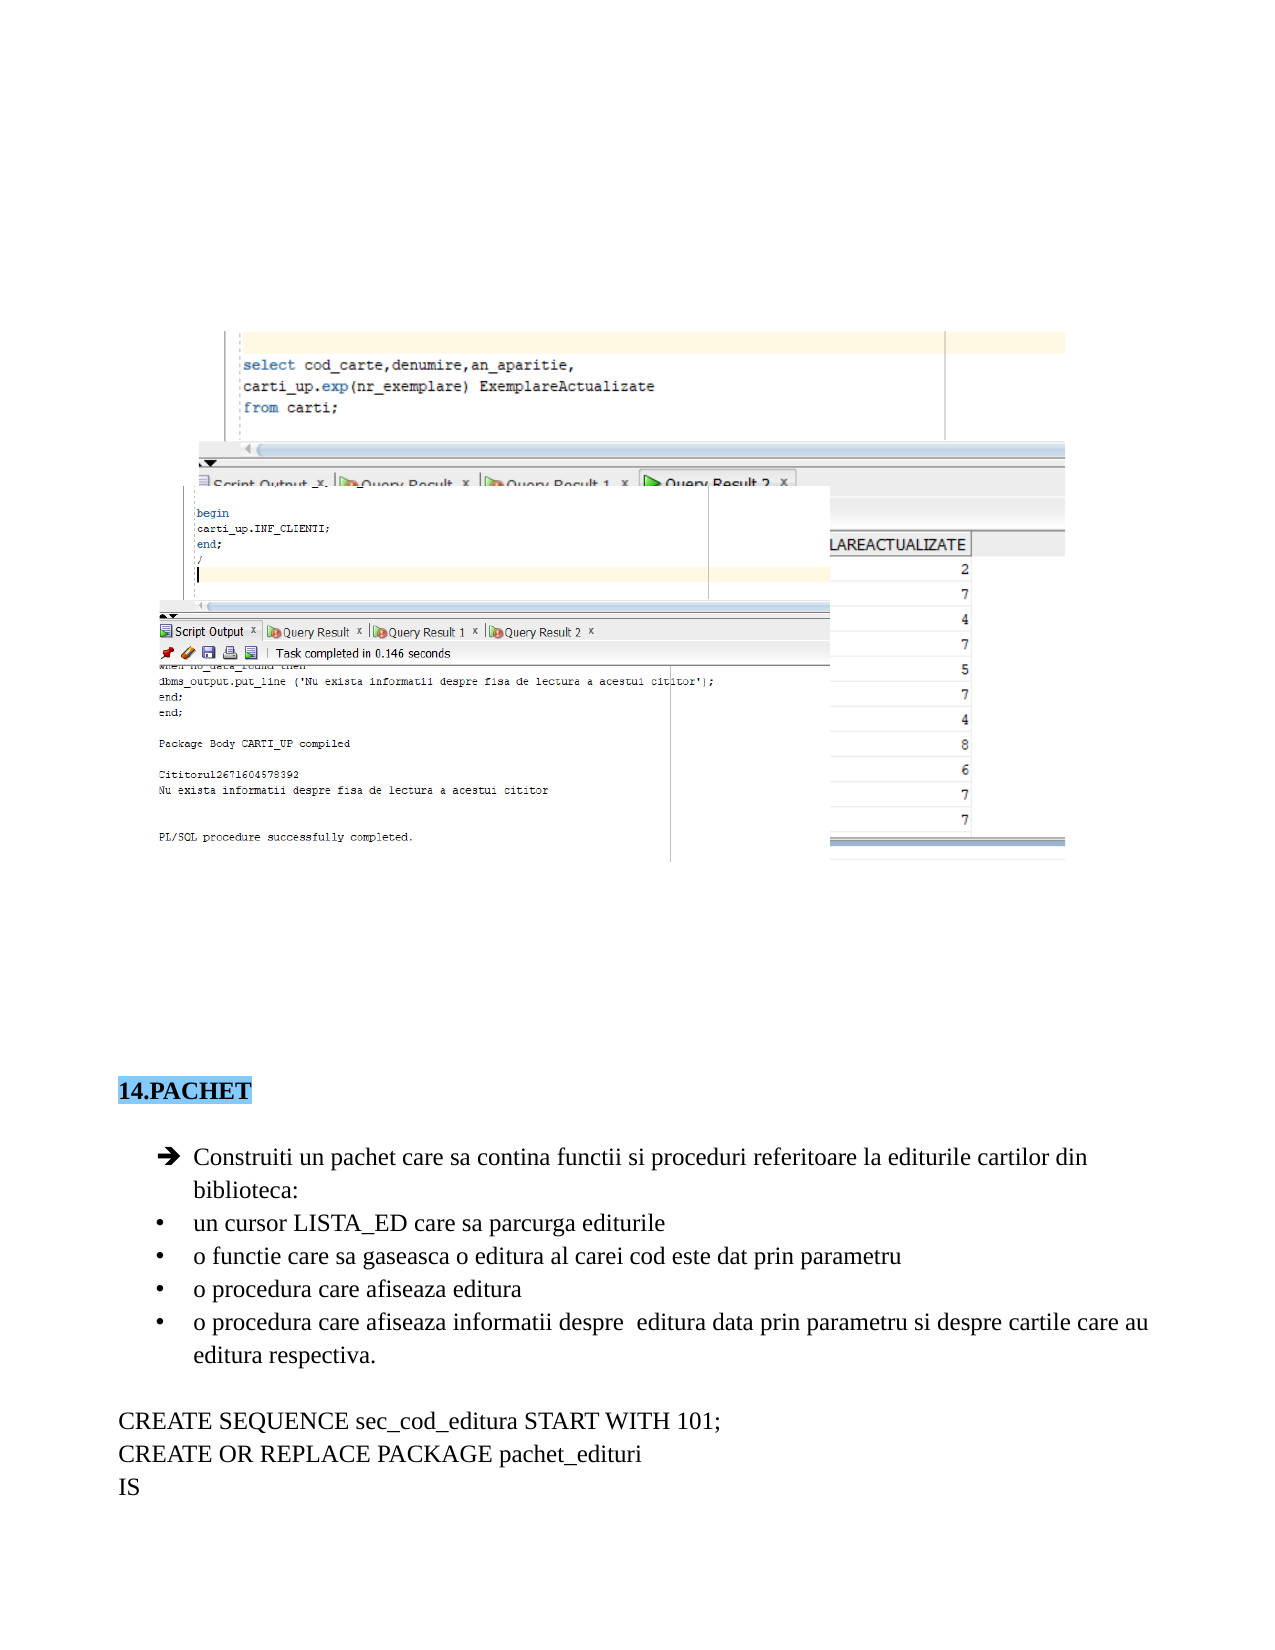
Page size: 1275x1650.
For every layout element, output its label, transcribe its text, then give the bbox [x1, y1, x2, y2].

list o procedura care afiseaza editura [156, 1274, 1157, 1303]
list un cursor LISTA_ED care sa parcurga editurile [156, 1208, 1157, 1237]
text CREATE OR REPLACE PACKAGE pachet_edituri [118, 1439, 1157, 1468]
list o functie care sa gaseasca o editura al carei cod este dat prin parametru [156, 1241, 1157, 1269]
list Construiti un pachet care sa contina functii si proceduri referitoare la editurile cartilor din biblioteca: [156, 1142, 1157, 1203]
text CREATE SEQUENCE sec_cod_editura START WITH 101; [118, 1406, 1157, 1435]
text 14.PACHET [118, 1076, 1157, 1104]
list o procedura care afiseaza informatii despre editura data prin parametru si despre cartile care au editura respectiva. [156, 1307, 1157, 1369]
text IS [118, 1472, 1157, 1501]
